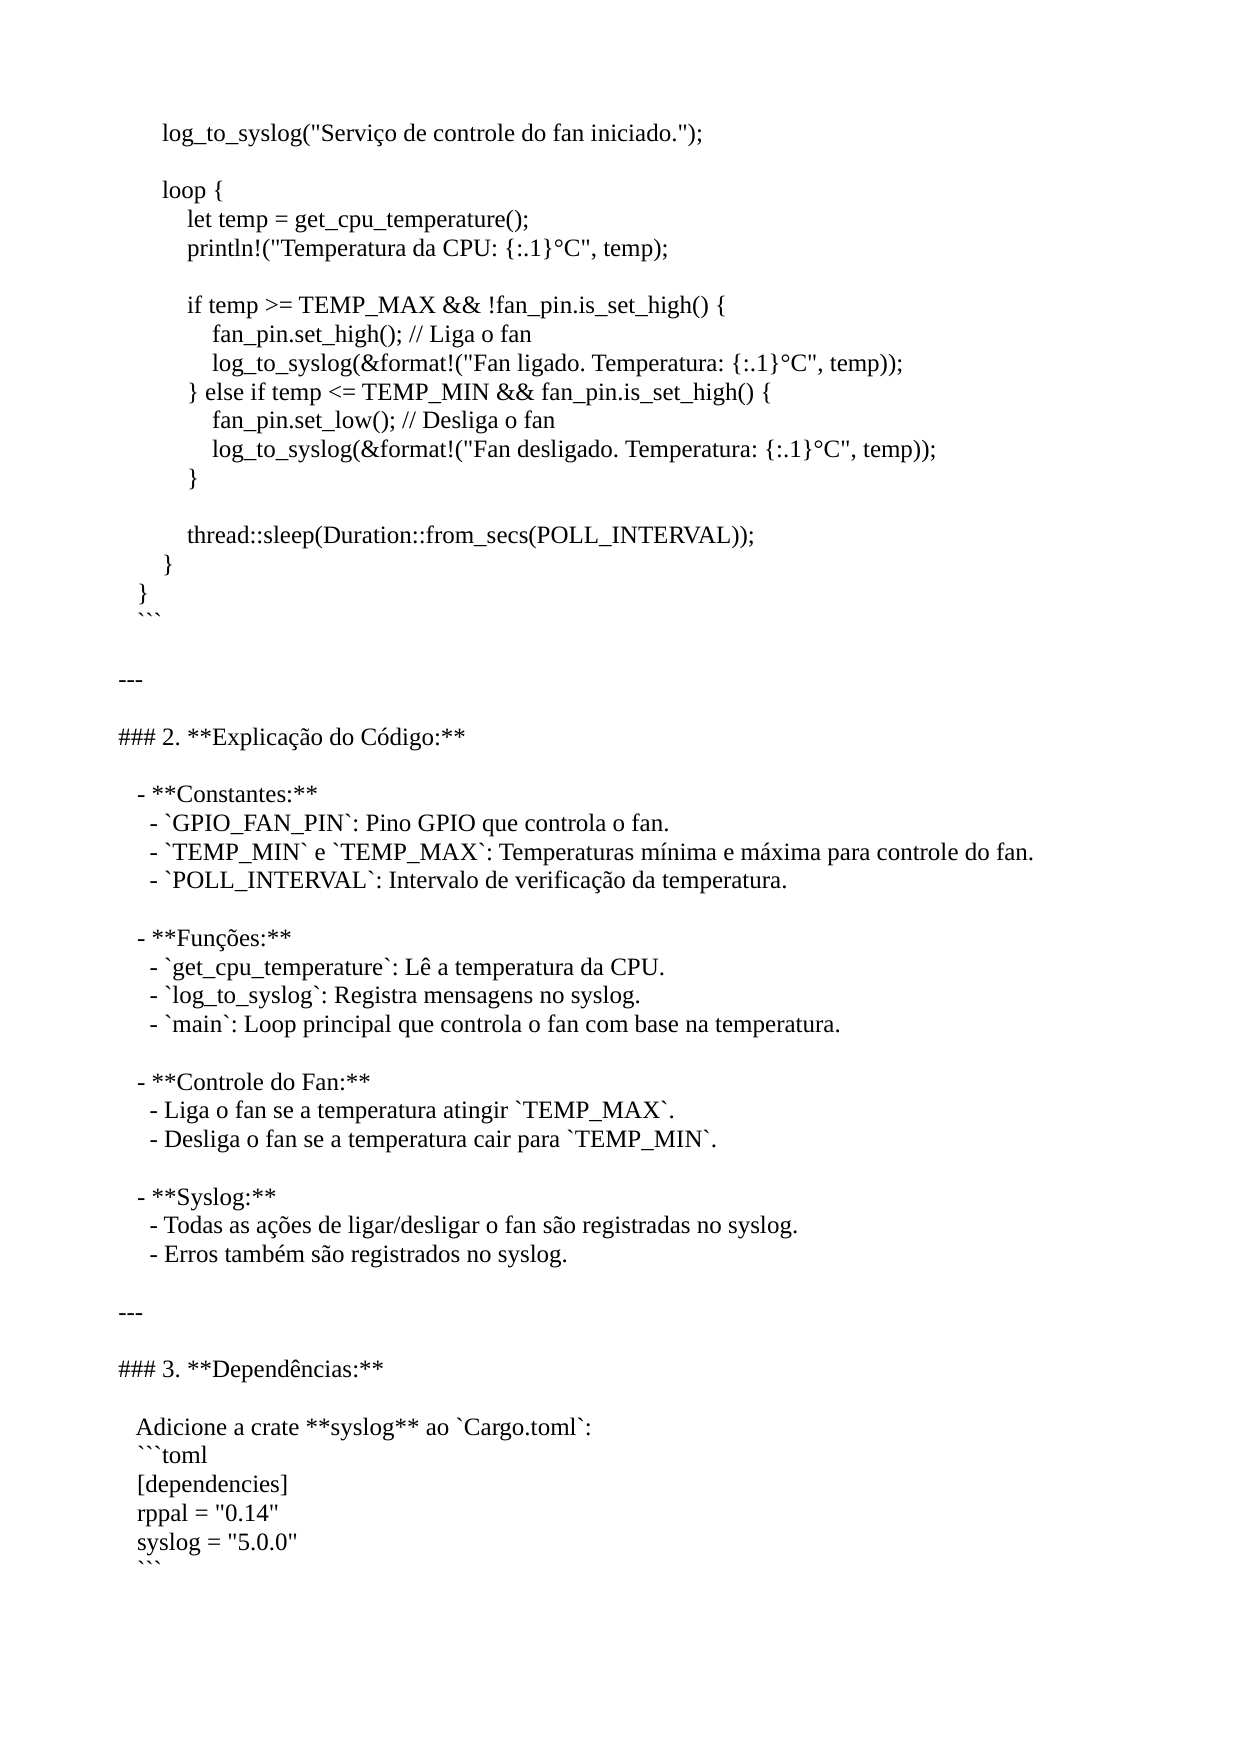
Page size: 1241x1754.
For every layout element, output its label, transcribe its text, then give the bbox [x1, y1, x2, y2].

text syslog = "5.0.0" [118, 1527, 1122, 1556]
text ### 2. **Explicação do Código:** [118, 722, 1122, 751]
text [dependencies] [118, 1469, 1122, 1498]
text if temp >= TEMP_MAX && !fan_pin.is_set_high() { [118, 291, 1122, 319]
text } [118, 549, 1122, 578]
text ``` [118, 1556, 1122, 1584]
text } [118, 463, 1122, 492]
text --- [118, 1297, 1122, 1326]
text - **Funções:** [118, 923, 1122, 952]
text - Desliga o fan se a temperatura cair para `TEMP_MIN`. [118, 1124, 1122, 1153]
text - `log_to_syslog`: Registra mensagens no syslog. [118, 981, 1122, 1009]
text ``` [118, 607, 1122, 636]
text Adicione a crate **syslog** ao `Cargo.toml`: [118, 1412, 1122, 1441]
text - **Constantes:** [118, 779, 1122, 808]
text thread::sleep(Duration::from_secs(POLL_INTERVAL)); [118, 521, 1122, 549]
text - `GPIO_FAN_PIN`: Pino GPIO que controla o fan. [118, 808, 1122, 837]
text ### 3. **Dependências:** [118, 1354, 1122, 1383]
text log_to_syslog(&format!("Fan ligado. Temperatura: {:.1}°C", temp)); [118, 348, 1122, 377]
text } else if temp <= TEMP_MIN && fan_pin.is_set_high() { [118, 377, 1122, 406]
text let temp = get_cpu_temperature(); [118, 204, 1122, 233]
text - `TEMP_MIN` e `TEMP_MAX`: Temperaturas mínima e máxima para controle do fan. [118, 837, 1122, 866]
text - Liga o fan se a temperatura atingir `TEMP_MAX`. [118, 1096, 1122, 1124]
text - `get_cpu_temperature`: Lê a temperatura da CPU. [118, 952, 1122, 981]
text ```toml [118, 1441, 1122, 1469]
text - **Syslog:** [118, 1182, 1122, 1211]
text - Todas as ações de ligar/desligar o fan são registradas no syslog. [118, 1211, 1122, 1239]
text fan_pin.set_low(); // Desliga o fan [118, 406, 1122, 434]
text log_to_syslog(&format!("Fan desligado. Temperatura: {:.1}°C", temp)); [118, 434, 1122, 463]
text - Erros também são registrados no syslog. [118, 1239, 1122, 1268]
text fan_pin.set_high(); // Liga o fan [118, 319, 1122, 348]
text loop { [118, 176, 1122, 204]
text - `main`: Loop principal que controla o fan com base na temperatura. [118, 1009, 1122, 1038]
text - `POLL_INTERVAL`: Intervalo de verificação da temperatura. [118, 866, 1122, 894]
text rppal = "0.14" [118, 1498, 1122, 1527]
text log_to_syslog("Serviço de controle do fan iniciado."); [118, 118, 1122, 147]
text println!("Temperatura da CPU: {:.1}°C", temp); [118, 233, 1122, 262]
text --- [118, 664, 1122, 693]
text } [118, 578, 1122, 607]
text - **Controle do Fan:** [118, 1067, 1122, 1096]
